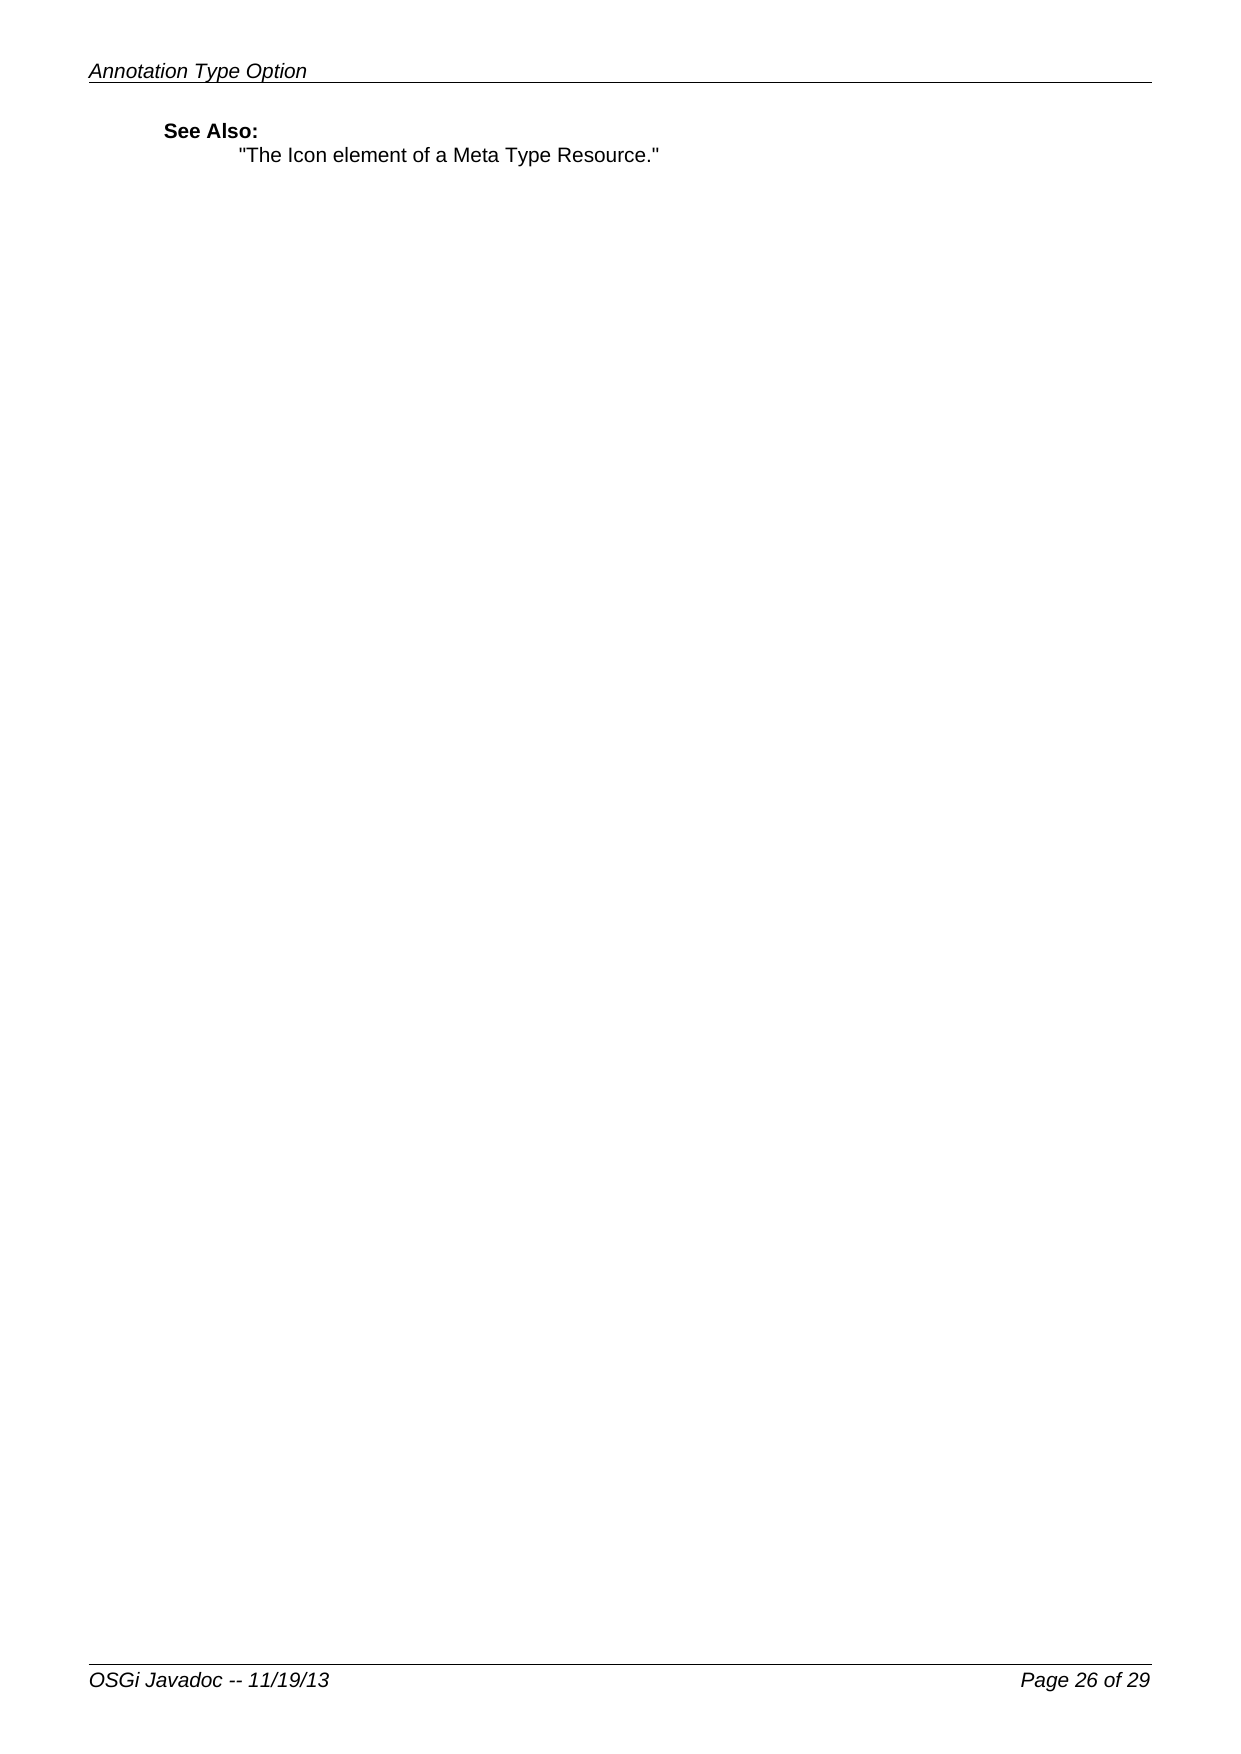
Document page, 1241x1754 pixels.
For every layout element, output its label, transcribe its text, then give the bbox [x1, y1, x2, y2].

text "The Icon element of a Meta Type Resource." [238, 142, 1152, 166]
text See Also: [163, 118, 1152, 142]
